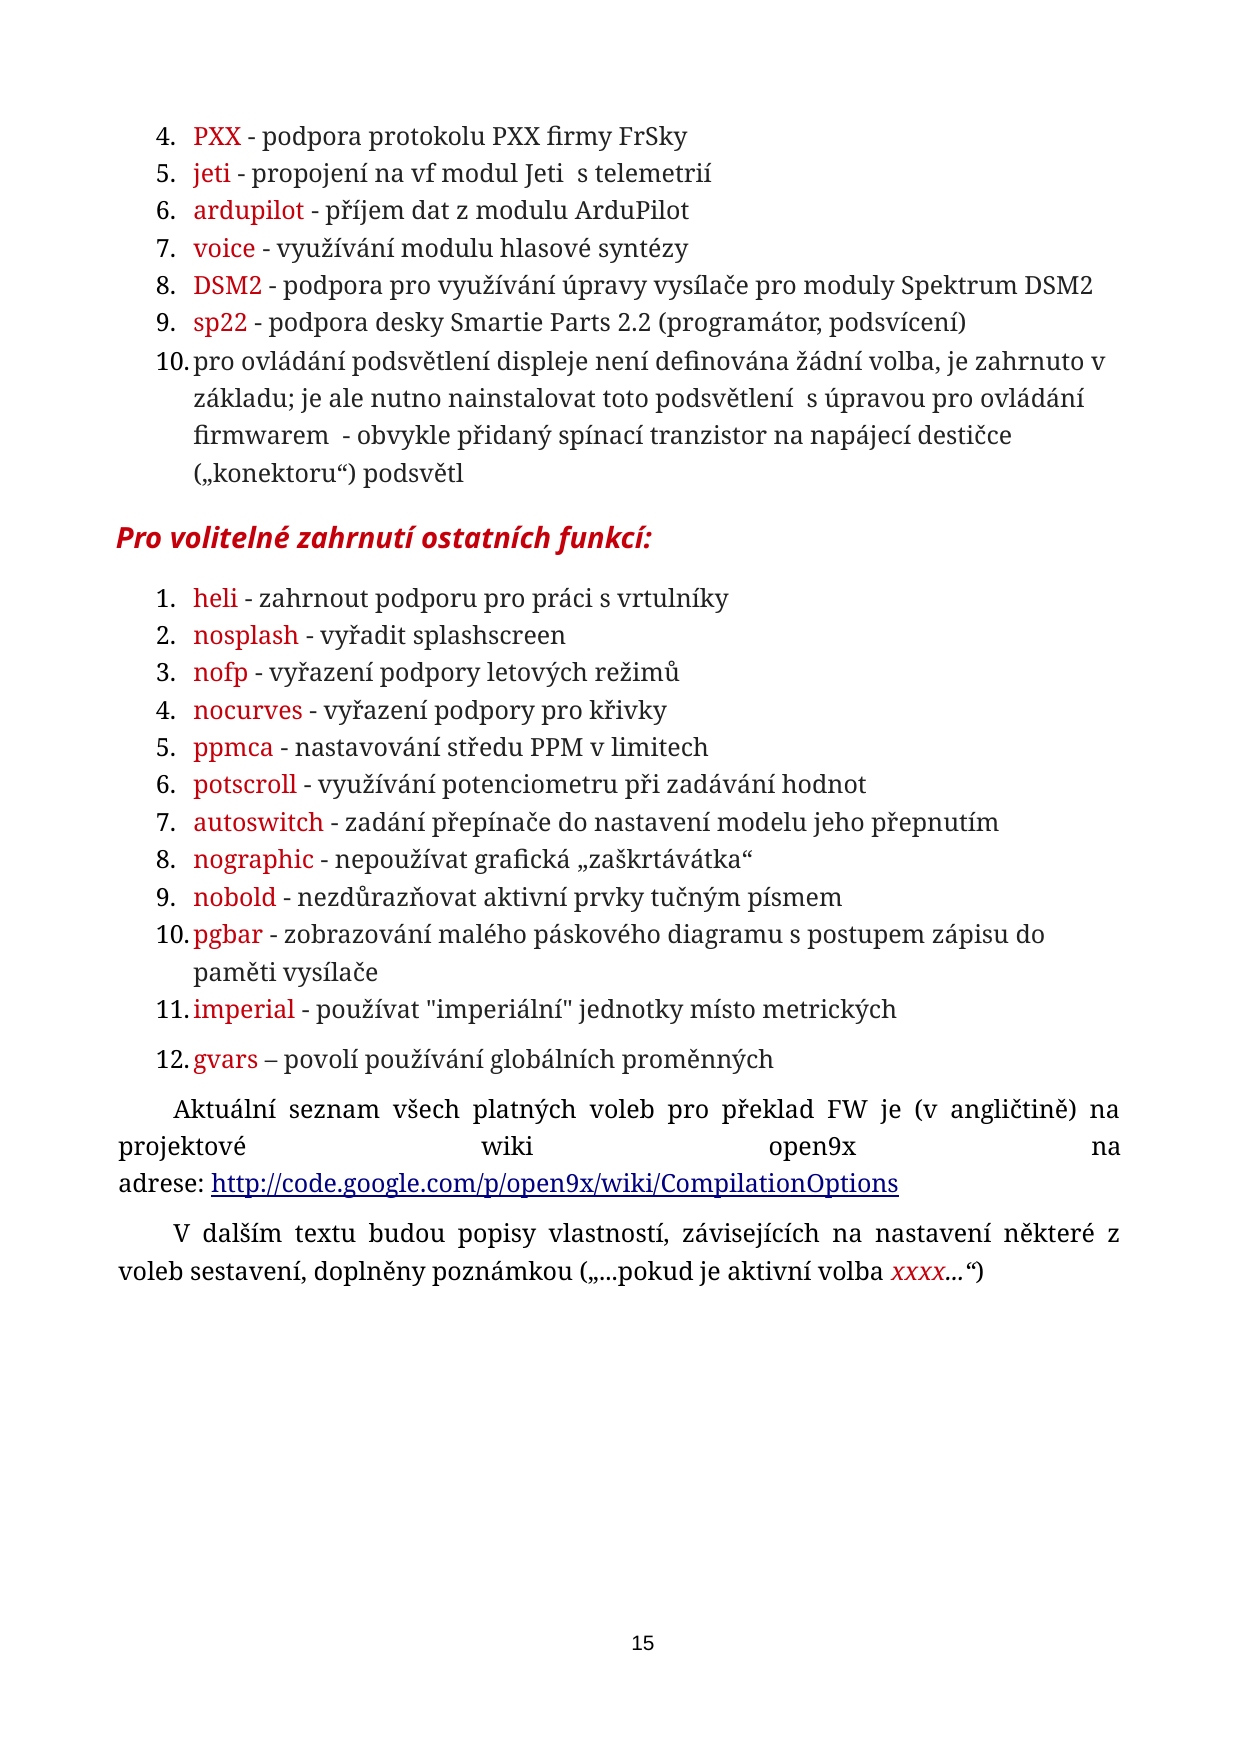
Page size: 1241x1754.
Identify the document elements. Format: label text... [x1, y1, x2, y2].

text V dalším textu budou popisy vlastností, závisejících na nastavení některé z voleb sesta­vení, doplněny poznámkou („...pokud je aktivní volba xxxx...“) [118, 1216, 1122, 1287]
list heli - zahrnout podporu pro práci s vrtulníky [156, 580, 1122, 614]
list ppmca - nastavování středu PPM v limitech [156, 730, 1122, 764]
text Aktuální seznam všech platných voleb pro překlad FW je (v angličtině) na projektové wiki open9x na adrese: http://code.google.com/p/open9x/wiki/CompilationOptions [118, 1091, 1122, 1200]
subtitle Pro volitelné zahrnutí ostatních funkcí: [116, 517, 1122, 557]
list DSM2 - podpora pro využívání úpravy vysílače pro moduly Spektrum DSM2 [156, 268, 1122, 302]
list nofp - vyřazení podpory letových režimů [156, 655, 1122, 689]
list nobold - nezdůrazňovat aktivní prvky tučným písmem [156, 879, 1122, 913]
list PXX - podpora protokolu PXX firmy FrSky [156, 118, 1122, 152]
list ardupilot - příjem dat z modulu ArduPilot [156, 193, 1122, 227]
list nocurves - vyřazení podpory pro křivky [156, 692, 1122, 726]
list nographic - nepoužívat grafická „zaškrtávátka“ [156, 842, 1122, 876]
list jeti - propojení na vf modul Jeti s telemetrií [156, 156, 1122, 189]
list imperial - používat "imperiální" jednotky místo metrických [156, 992, 1122, 1026]
list sp22 - podpora desky Smartie Parts 2.2 (programátor, podsvícení) [156, 305, 1122, 339]
list autoswitch - zadání přepínače do nastavení modelu jeho přepnutím [156, 804, 1122, 839]
list nosplash - vyřadit splashscreen [156, 618, 1122, 652]
list pgbar - zobrazování malého páskového diagramu s postupem zápisu do paměti vysí­lače [156, 917, 1122, 988]
list gvars – povolí používání globálních proměnných [156, 1041, 1122, 1076]
list voice - využívání modulu hlasové syntézy [156, 230, 1122, 264]
list pro ovládání podsvětlení displeje není definována žádní volba, je zahrnuto v zákla­du; je ale nutno nainstalovat toto podsvětlení s úpravou pro ovládání firmwarem - obvykle při­daný spínací tranzistor na napájecí destičce („konektoru“) podsvětl [156, 343, 1122, 489]
list potscroll - využívání potenciometru při zadávání hodnot [156, 767, 1122, 801]
